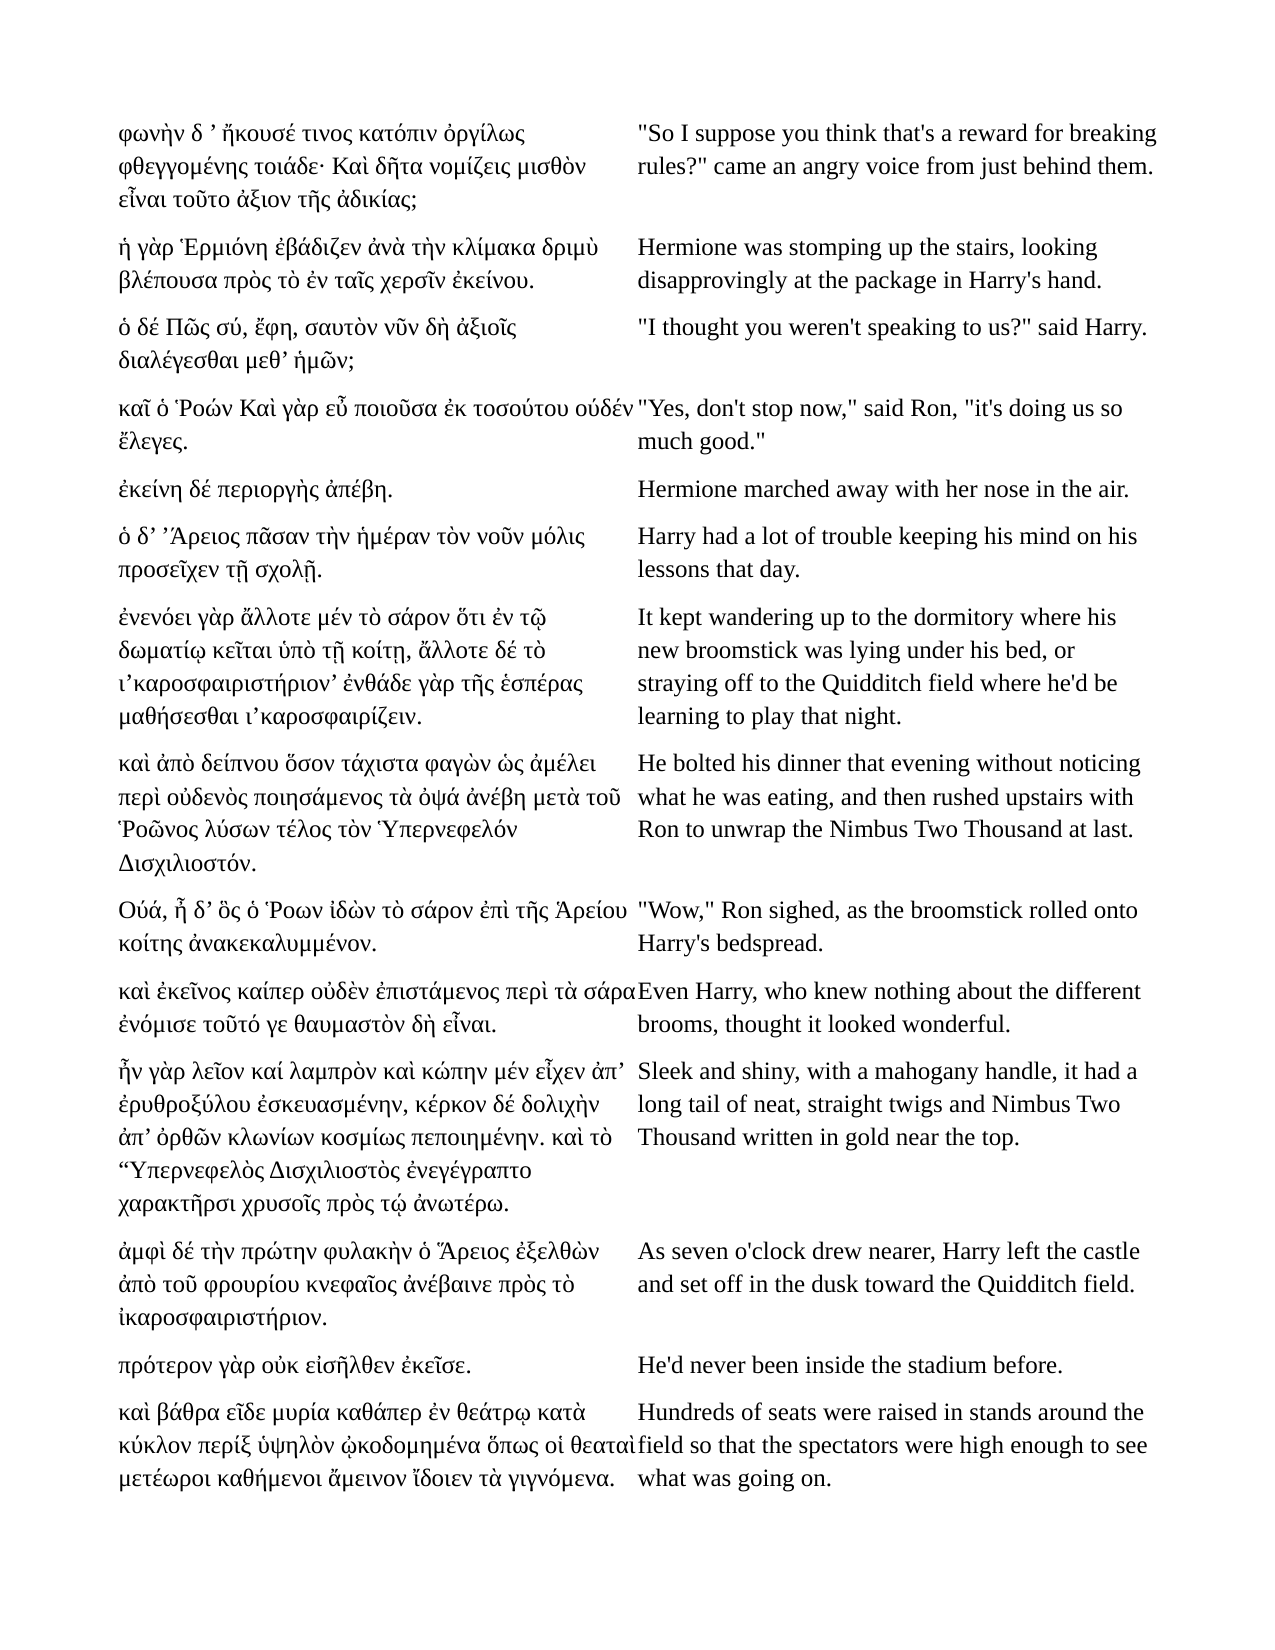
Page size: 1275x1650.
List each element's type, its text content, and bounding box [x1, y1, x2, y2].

table_cell Hermione marched away with her nose in the air. [638, 474, 1157, 521]
table_cell καὶ βάθρα εῖδε μυρία καθάπερ ἐν θεάτρῳ κατὰ κύκλον περίξ ὑψηλὸν ᾠκοδομημένα ὅπως οἱ θεαταὶ μετέωροι καθήμενοι ἄμεινον ἴδοιεν τὰ γιγνόμενα. [118, 1398, 637, 1511]
table_cell Sleek and shiny, with a mahogany handle, it had a long tail of neat, straight twigs and Nimbus Two Thousand written in gold near the top. [638, 1056, 1157, 1236]
table_cell As seven o'clock drew nearer, Harry left the castle and set off in the dusk toward the Quidditch field. [638, 1236, 1157, 1350]
table_cell He bolted his dinner that evening without noticing what he was eating, and then rushed upstairs with Ron to unwrap the Nimbus Two Thousand at last. [638, 749, 1157, 895]
table_cell Hermione was stomping up the stairs, looking disapprovingly at the package in Harry's hand. [638, 232, 1157, 312]
table_cell Hundreds of seats were raised in stands around the field so that the spectators were high enough to see what was going on. [638, 1398, 1157, 1511]
table_cell He'd never been inside the stadium before. [638, 1350, 1157, 1397]
table_cell ὁ δ’ ’Άρειος πᾶσαν τὴν ἡμέραν τὸν νοῦν μόλις προσεῖχεν τῇ σχολῇ. [118, 521, 637, 602]
table_cell φωνὴν δ ’ ἤκουσέ τινος κατόπιν ὀργίλως φθεγγομένης τοιάδε· Καὶ δῆτα νομίζεις μισθὸν εἶναι τοῦτο ἀξιον τῆς ἀδικίας; [118, 118, 637, 232]
table_cell καὶ ἀπὸ δείπνου ὅσον τάχιστα φαγὼν ὡς ἀμέλει περὶ οὐδενὸς ποιησάμενος τὰ ὀψά ἀνέβη μετὰ τοῦ Ῥοῶνος λύσων τέλος τὸν Ὑπερνεφελόν Δισχιλιοστόν. [118, 749, 637, 895]
table_cell Harry had a lot of trouble keeping his mind on his lessons that day. [638, 521, 1157, 602]
table_cell ἐκείνη δέ περιοργὴς ἀπέβη. [118, 474, 637, 521]
table_cell καῖ ὁ Ῥοών Καὶ γὰρ εὖ ποιοῦσα ἐκ τοσούτου ούδέν ἔλεγες. [118, 393, 637, 474]
table_cell ἐνενόει γὰρ ἄλλοτε μέν τὸ σάρον ὅτι ἐν τῷ δωματίῳ κεῖται ὑπὸ τῇ κοίτῃ, ἄλλοτε δέ τὸ ι’καροσφαιριστήριον’ ἐνθάδε γὰρ τῆς ἑσπέρας μαθήσεσθαι ι’καροσφαιρίζειν. [118, 602, 637, 748]
table_cell ὁ δέ Πῶς σύ, ἔφη, σαυτὸν νῦν δὴ ἀξιοῖς διαλέγεσθαι μεθ’ ἡμῶν; [118, 313, 637, 393]
table_cell ἡ γὰρ Ἑρμιόνη ἐβάδιζεν ἀνὰ τὴν κλίμακα δριμὺ βλέπουσα πρὸς τὸ ἐν ταῖς χερσῖν ἐκείνου. [118, 232, 637, 312]
table_cell "Yes, don't stop now," said Ron, "it's doing us so much good." [638, 393, 1157, 474]
table_cell ἦν γὰρ λεῖον καί λαμπρὸν καὶ κώπην μέν εἶχεν ἀπ’ ἐρυθροξύλου ἐσκευασμένην, κέρκον δέ δολιχὴν ἀπ’ ὀρθῶν κλωνίων κοσμίως πεποιημένην. καὶ τὸ “Υπερνεφελὸς Δισχιλιοστὸς ἐνεγέγραπτο χαρακτῆρσι χρυσοῖς πρὸς τῴ ἀνωτέρω. [118, 1056, 637, 1236]
table_cell "So I suppose you think that's a reward for breaking rules?" came an angry voice from just behind them. [638, 118, 1157, 232]
table_cell Even Harry, who knew nothing about the different brooms, thought it looked wonderful. [638, 976, 1157, 1056]
table_cell "I thought you weren't speaking to us?" said Harry. [638, 313, 1157, 393]
table_cell "Wow," Ron sighed, as the broomstick rolled onto Harry's bedspread. [638, 895, 1157, 976]
table_cell Ούά, ἦ δ’ ὃς ὁ Ῥοων ἰδὼν τὸ σάρον ἐπὶ τῆς Ἁρείου κοίτης ἀνακεκαλυμμένον. [118, 895, 637, 976]
table_cell πρότερον γὰρ οὐκ εἰσῆλθεν ἐκεῖσε. [118, 1350, 637, 1397]
table_cell καὶ ἐκεῖνος καίπερ οὐδὲν ἐπιστάμενος περὶ τὰ σάρα ἐνόμισε τοῦτό γε θαυμαστὸν δὴ εἶναι. [118, 976, 637, 1056]
table_cell It kept wandering up to the dormitory where his new broomstick was lying under his bed, or straying off to the Quidditch field where he'd be learning to play that night. [638, 602, 1157, 748]
table_cell ἀμφὶ δέ τὴν πρώτην φυλακὴν ὁ Ἅρειος ἐξελθὼν ἀπὸ τοῦ φρουρίου κνεφαῖος ἀνέβαινε πρὸς τὸ ἰκαροσφαιριστήριον. [118, 1236, 637, 1350]
